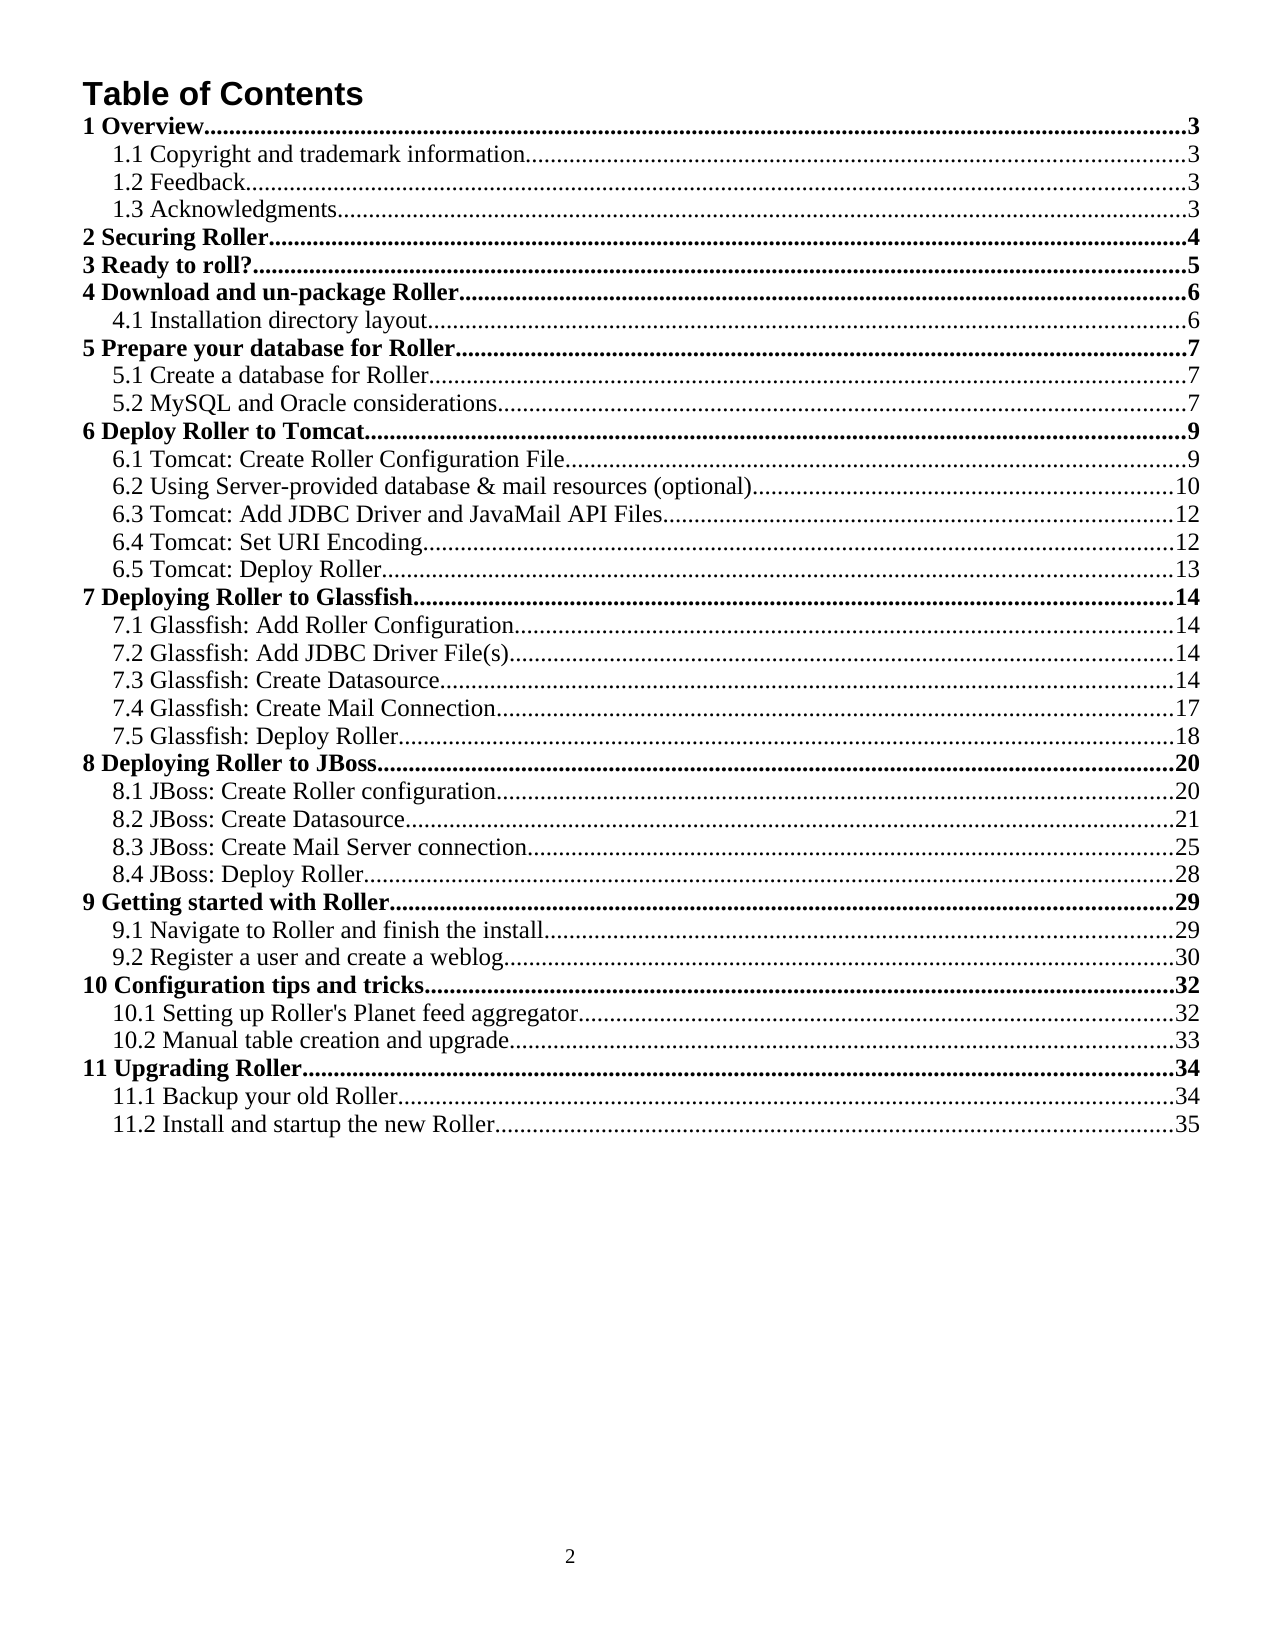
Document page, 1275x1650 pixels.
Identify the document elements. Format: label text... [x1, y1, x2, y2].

text 2 Securing Roller 4 [82, 223, 1200, 251]
text 7.5 Glassfish: Deploy Roller 18 [112, 722, 1200, 749]
text 4.1 Installation directory layout 6 [112, 306, 1200, 334]
text 5 Prepare your database for Roller 7 [82, 334, 1200, 362]
text 7.2 Glassfish: Add JDBC Driver File(s) 14 [112, 639, 1200, 666]
text 1.1 Copyright and trademark information 3 [112, 140, 1200, 168]
text 8.4 JBoss: Deploy Roller 28 [112, 860, 1200, 888]
text 8.3 JBoss: Create Mail Server connection 25 [112, 833, 1200, 860]
text 9.2 Register a user and create a weblog 30 [112, 943, 1200, 971]
text 11 Upgrading Roller 34 [82, 1054, 1200, 1082]
text 4 Download and un-package Roller 6 [82, 278, 1200, 306]
text 5.2 MySQL and Oracle considerations 7 [112, 389, 1200, 417]
text 1 Overview 3 [82, 112, 1200, 140]
subtitle Table of Contents [82, 75, 1200, 112]
text 10 Configuration tips and tricks 32 [82, 971, 1200, 999]
text 7.3 Glassfish: Create Datasource 14 [112, 666, 1200, 694]
text 6.4 Tomcat: Set URI Encoding 12 [112, 528, 1200, 556]
text 7.1 Glassfish: Add Roller Configuration 14 [112, 611, 1200, 639]
text 8.2 JBoss: Create Datasource 21 [112, 805, 1200, 833]
text 6.5 Tomcat: Deploy Roller 13 [112, 556, 1200, 583]
text 3 Ready to roll? 5 [82, 251, 1200, 278]
text 6.2 Using Server-provided database & mail resources (optional) 10 [112, 472, 1200, 500]
text 7.4 Glassfish: Create Mail Connection 17 [112, 694, 1200, 722]
text 9 Getting started with Roller 29 [82, 888, 1200, 916]
text 8.1 JBoss: Create Roller configuration 20 [112, 777, 1200, 805]
text 11.1 Backup your old Roller 34 [112, 1082, 1200, 1110]
text 6 Deploy Roller to Tomcat 9 [82, 417, 1200, 445]
text 1.2 Feedback 3 [112, 168, 1200, 195]
text 1.3 Acknowledgments 3 [112, 195, 1200, 223]
text 6.1 Tomcat: Create Roller Configuration File 9 [112, 445, 1200, 472]
text 10.1 Setting up Roller's Planet feed aggregator 32 [112, 999, 1200, 1027]
text 8 Deploying Roller to JBoss 20 [82, 749, 1200, 777]
text 10.2 Manual table creation and upgrade 33 [112, 1027, 1200, 1054]
text 9.1 Navigate to Roller and finish the install 29 [112, 916, 1200, 943]
text 6.3 Tomcat: Add JDBC Driver and JavaMail API Files 12 [112, 500, 1200, 528]
text 7 Deploying Roller to Glassfish 14 [82, 583, 1200, 611]
text 11.2 Install and startup the new Roller 35 [112, 1110, 1200, 1137]
text 5.1 Create a database for Roller 7 [112, 362, 1200, 389]
